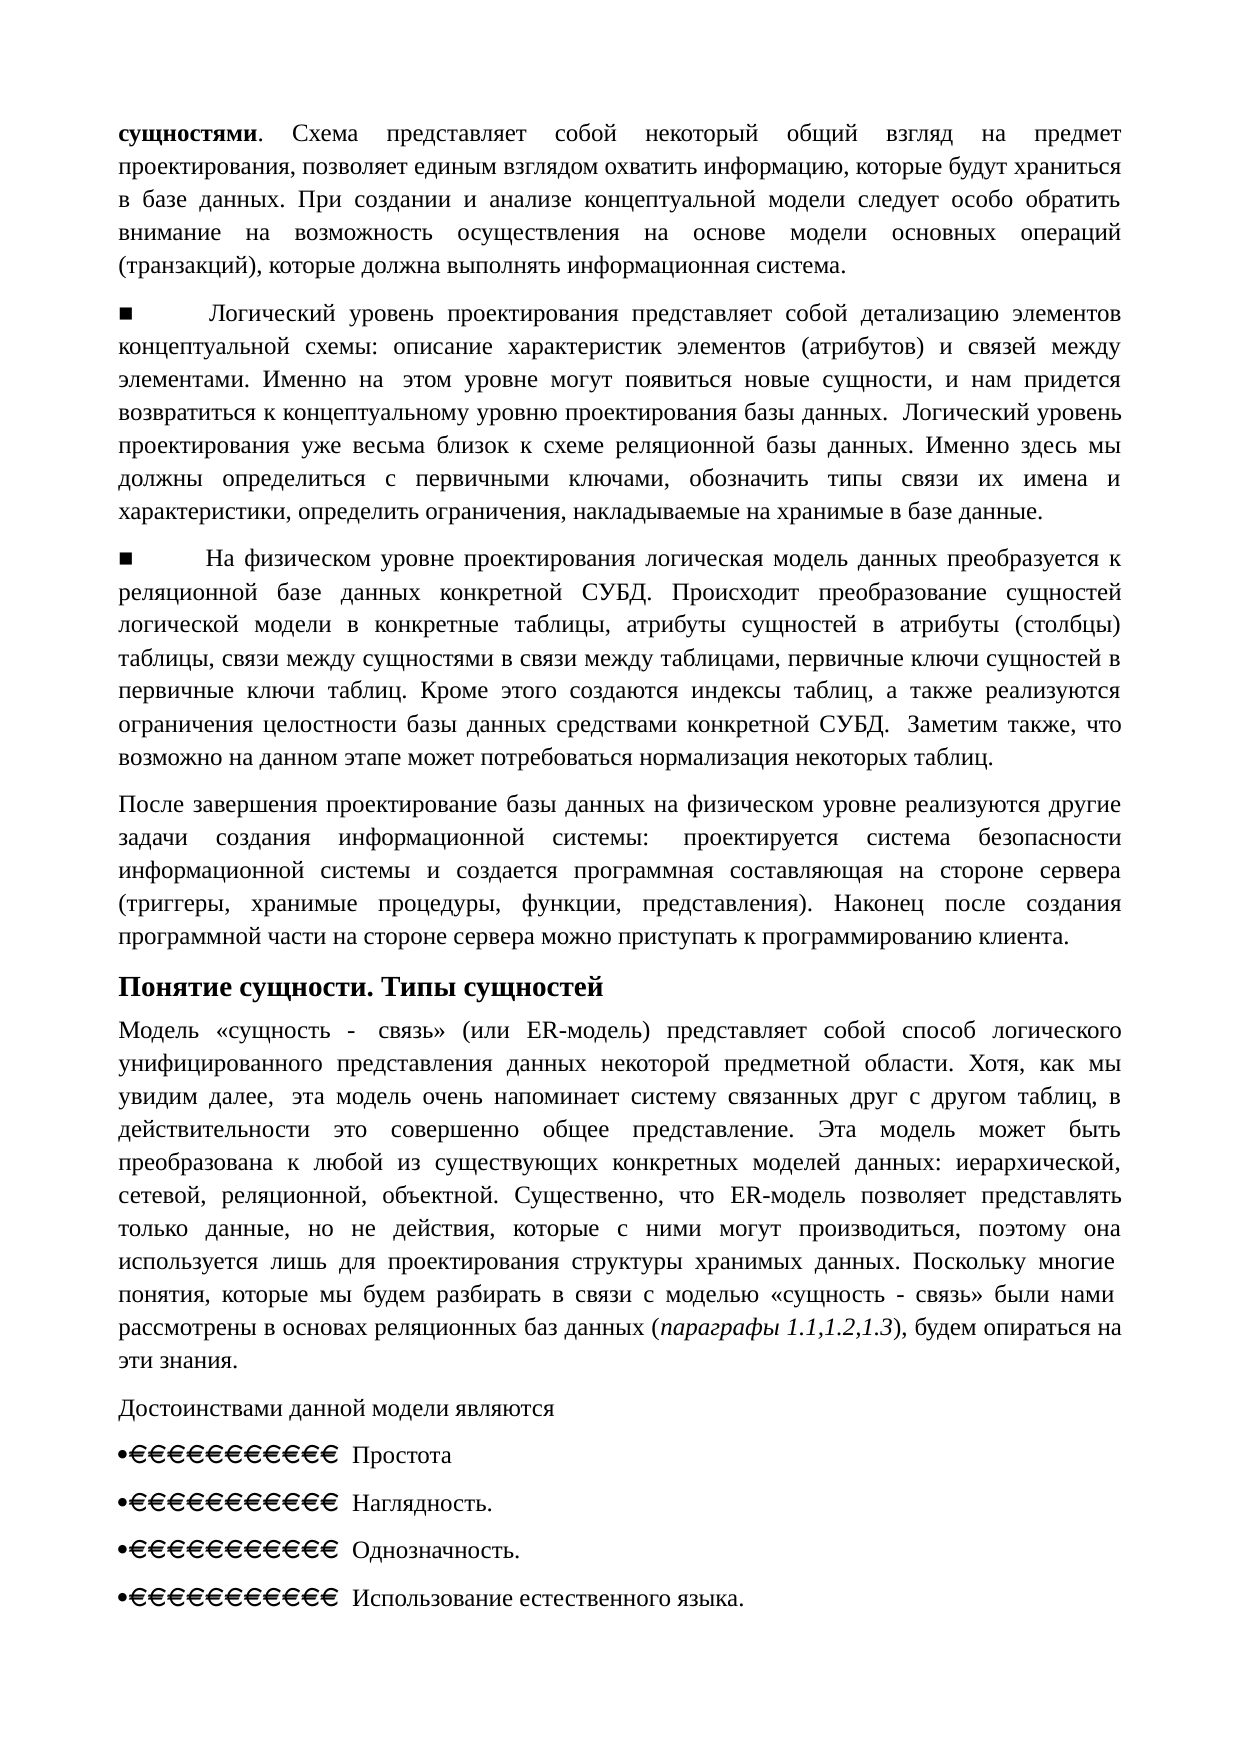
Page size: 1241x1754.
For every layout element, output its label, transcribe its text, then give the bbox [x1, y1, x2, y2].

text ■ На физическом уровне проектирования логическая модель данных преобразуется к реляционной базе данных конкретной СУБД. Происходит преобразование сущностей логической модели в конкретные таблицы, атрибуты сущностей в атрибуты (столбцы) таблицы, связи между сущностями в связи между таблицами, первичные ключи сущностей в первичные ключи таблиц. Кроме этого создаются индексы таблиц, а также реализуются ограничения целостности базы данных средствами конкретной СУБД. Заметим также, что возможно на данном этапе может потребоваться нормализация некоторых таблиц. [118, 543, 1122, 770]
text · Однозначность. [118, 1536, 1122, 1564]
text сущностями. Схема представляет собой некоторый общий взгляд на предмет проектирования, позволяет единым взглядом охватить информацию, которые будут храниться в базе данных. При создании и анализе концептуальной модели следует особо обратить внимание на возможность осуществления на основе модели основных операций (транзакций), которые должна выполнять информационная система. [118, 118, 1122, 279]
text Модель «сущность - связь» (или ER-модель) представляет собой способ логического унифицированного представления данных некоторой предметной области. Хотя, как мы увидим далее, эта модель очень напоминает систему связанных друг с другом таблиц, в действительности это совершенно общее представление. Эта модель может быть преобразована к любой из существующих конкретных моделей данных: иерархической, сетевой, реляционной, объектной. Существенно, что ER-модель позволяет представлять только данные, но не действия, которые с ними могут производиться, поэтому она используется лишь для проектирования структуры хранимых данных. Поскольку многие понятия, которые мы будем разбирать в связи с моделью «сущность - связь» были нами рассмотрены в основах реляционных баз данных (параграфы 1.1,1.2,1.3), будем опираться на эти знания. [118, 1015, 1122, 1374]
text · Использование естественного языка. [118, 1583, 1122, 1612]
text После завершения проектирование базы данных на физическом уровне реализуются другие задачи создания информационной системы: проектируется система безопасности информационной системы и создается программная составляющая на стороне сервера (триггеры, хранимые процедуры, функции, представления). Наконец после создания программной части на стороне сервера можно приступать к программированию клиента. [118, 789, 1122, 950]
text · Наглядность. [118, 1488, 1122, 1517]
text ■ Логический уровень проектирования представляет собой детализацию элементов концептуальной схемы: описание характеристик элементов (атрибутов) и связей между элементами. Именно на этом уровне могут появиться новые сущности, и нам придется возвратиться к концептуальному уровню проектирования базы данных. Логический уровень проектирования уже весьма близок к схеме реляционной базы данных. Именно здесь мы должны определиться с первичными ключами, обозначить типы связи их имена и характеристики, определить ограничения, накладываемые на хранимые в базе данные. [118, 298, 1122, 525]
text Достоинствами данной модели являются [118, 1393, 1122, 1422]
subtitle Понятие сущности. Типы сущностей [118, 969, 1122, 1002]
text · Простота [118, 1440, 1122, 1469]
